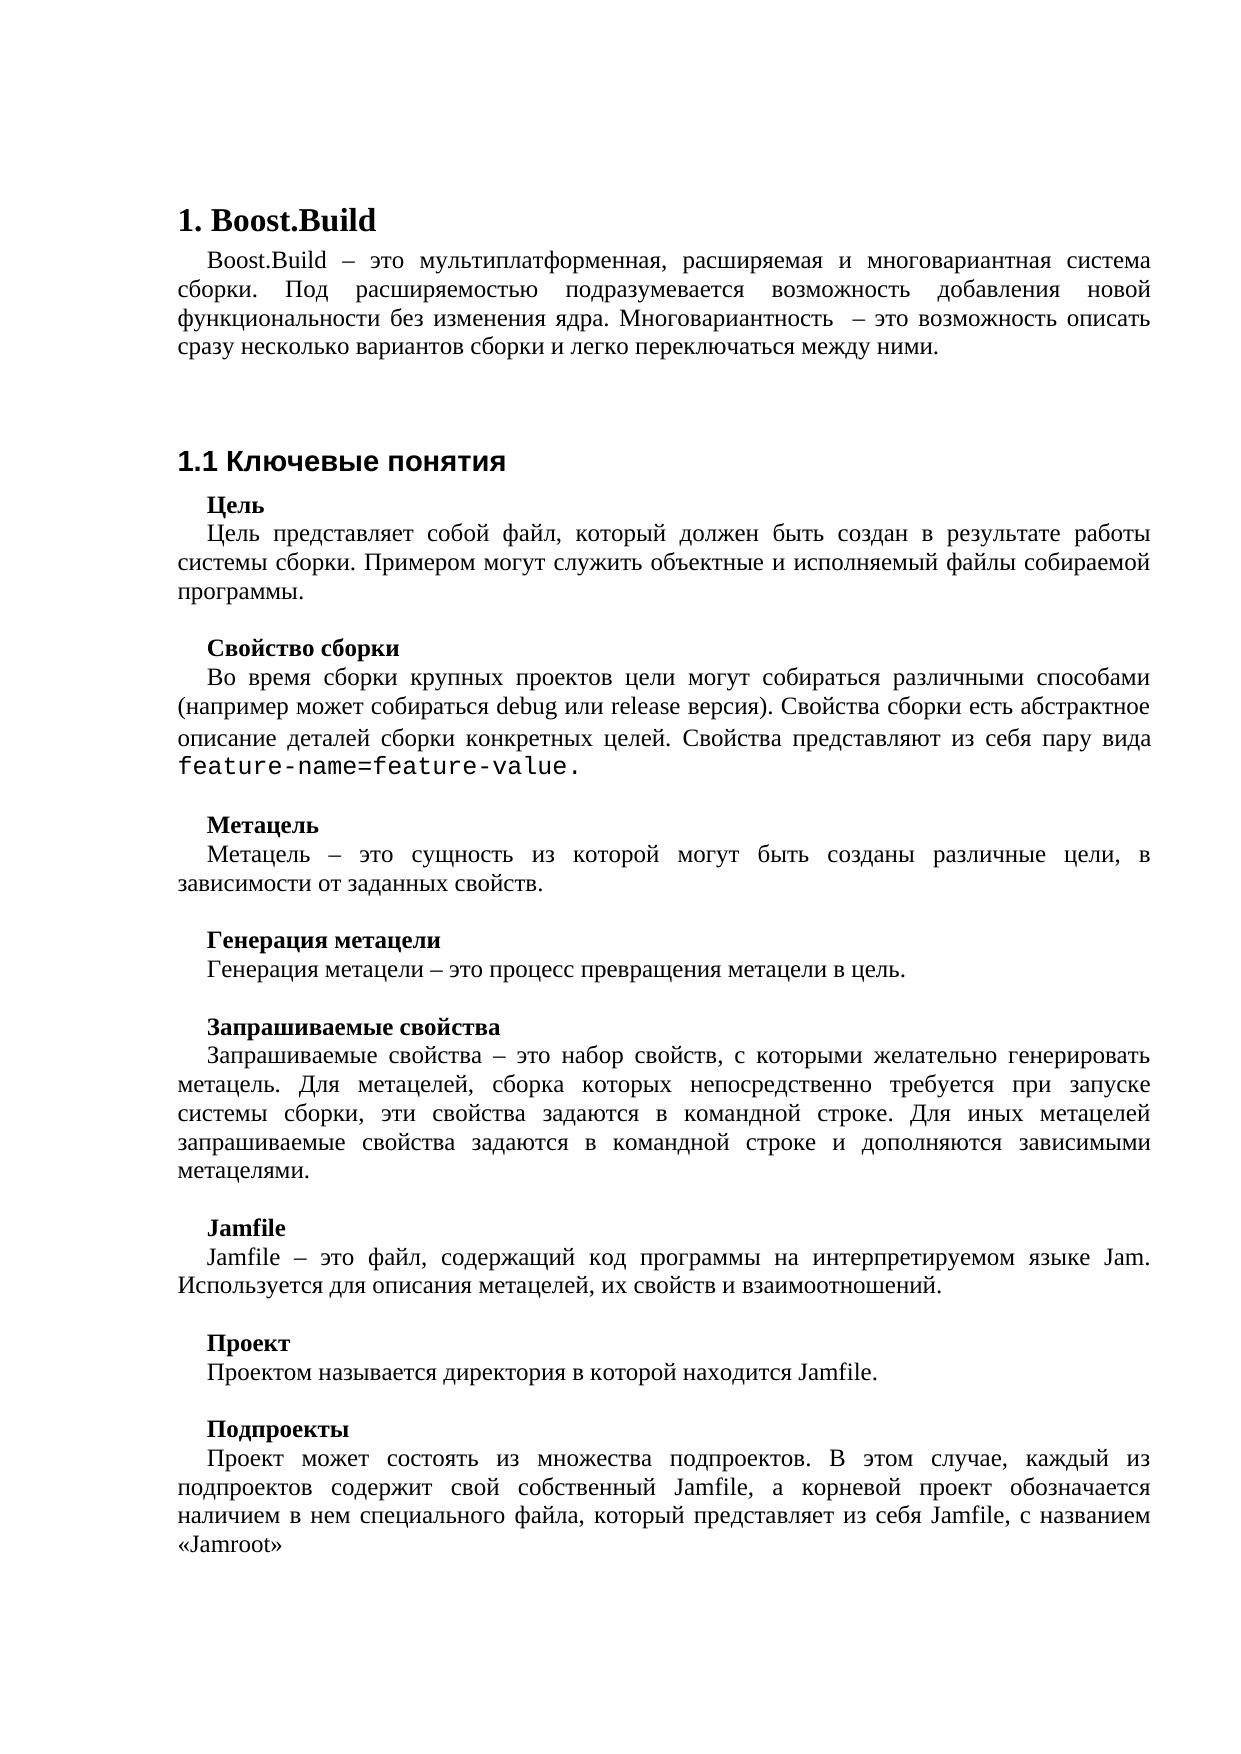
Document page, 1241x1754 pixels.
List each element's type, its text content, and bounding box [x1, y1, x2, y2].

text Jamfile [177, 1213, 1152, 1242]
text Генерация метацели – это процесс превращения метацели в цель. [177, 954, 1152, 983]
subtitle Boost.Build [177, 201, 1152, 239]
text Подпроекты [177, 1414, 1152, 1443]
text Цель [177, 490, 1152, 518]
text Цель представляет собой файл, который должен быть создан в результате работы системы сборки. Примером могут служить объектные и исполняемый файлы собираемой программы. [177, 518, 1152, 605]
text Запрашиваемые свойства [177, 1012, 1152, 1041]
text Во время сборки крупных проектов цели могут собираться различными способами (например может собираться debug или release версия). Свойства сборки есть абстрактное описание деталей сборки конкретных целей. Свойства представляют из себя пару вида feature-name=feature-value. [177, 662, 1152, 782]
text Метацель [177, 811, 1152, 839]
text Проектом называется директория в которой находится Jamfile. [177, 1357, 1152, 1386]
subtitle Ключевые понятия [177, 444, 1152, 477]
text Свойство сборки [177, 633, 1152, 662]
text Проект может состоять из множества подпроектов. В этом случае, каждый из подпроектов содержит свой собственный Jamfile, а корневой проект обозначается наличием в нем специального файла, который представляет из себя Jamfile, с названием «Jamroot» [177, 1443, 1152, 1558]
text Jamfile – это файл, содержащий код программы на интерпретируемом языке Jam. Используется для описания метацелей, их свойств и взаимоотношений. [177, 1242, 1152, 1299]
text Boost.Build – это мультиплатформенная, расширяемая и многовариантная система сборки. Под расширяемостью подразумевается возможность добавления новой функциональности без изменения ядра. Многовариантность – это возможность описать сразу несколько вариантов сборки и легко переключаться между ними. [177, 245, 1152, 360]
text Генерация метацели [177, 926, 1152, 954]
text Метацель – это сущность из которой могут быть созданы различные цели, в зависимости от заданных свойств. [177, 839, 1152, 897]
text Проект [177, 1328, 1152, 1357]
text Запрашиваемые свойства – это набор свойств, с которыми желательно генерировать метацель. Для метацелей, сборка которых непосредственно требуется при запуске системы сборки, эти свойства задаются в командной строке. Для иных метацелей запрашиваемые свойства задаются в командной строке и дополняются зависимыми метацелями. [177, 1041, 1152, 1184]
